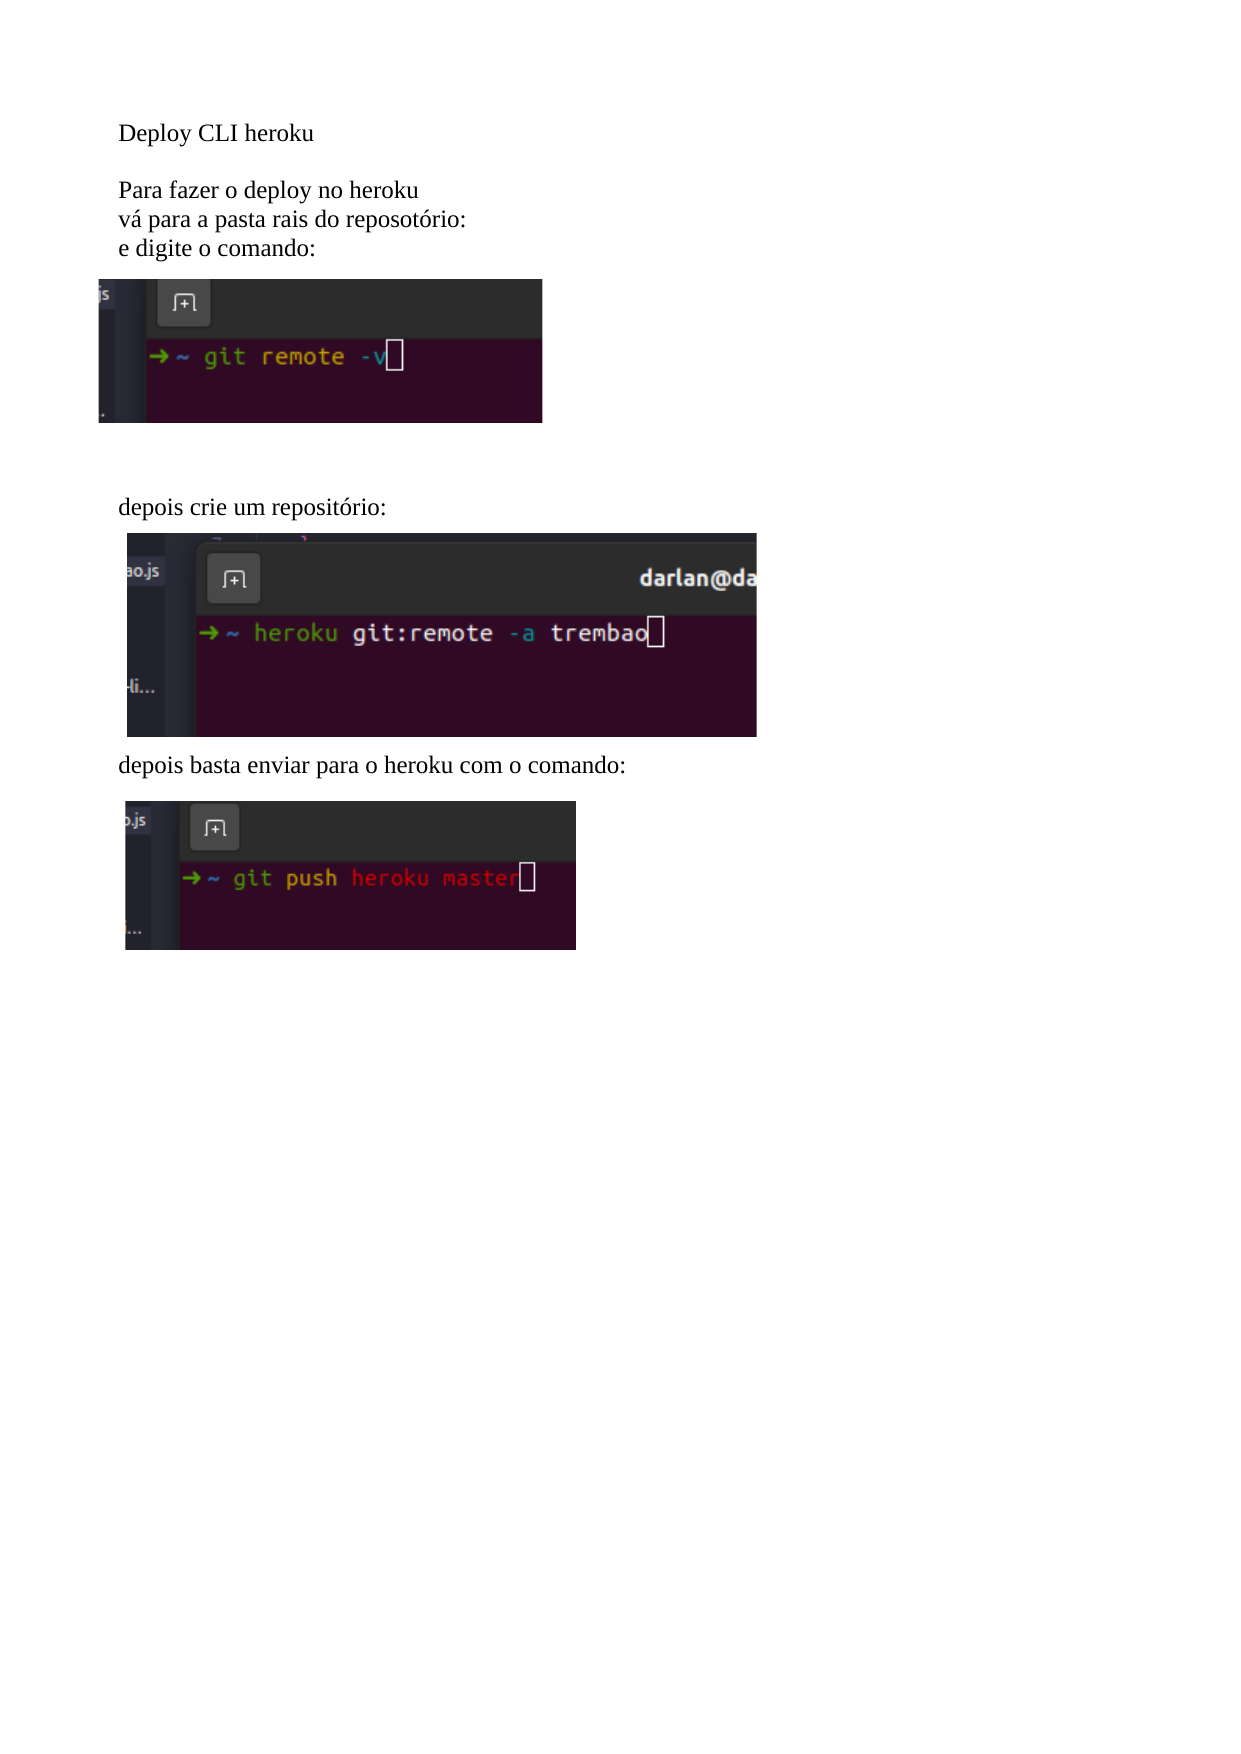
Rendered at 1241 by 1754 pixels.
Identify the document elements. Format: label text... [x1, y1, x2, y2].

text depois basta enviar para o heroku com o comando: [118, 751, 1122, 779]
text vá para a pasta rais do reposotório: [118, 204, 1122, 233]
picture [125, 801, 576, 950]
picture [98, 279, 543, 423]
picture [127, 533, 757, 737]
text e digite o comando: [118, 233, 1122, 262]
text depois crie um repositório: [118, 492, 1122, 521]
text Para fazer o deploy no heroku [118, 176, 1122, 204]
text Deploy CLI heroku [118, 118, 1122, 147]
